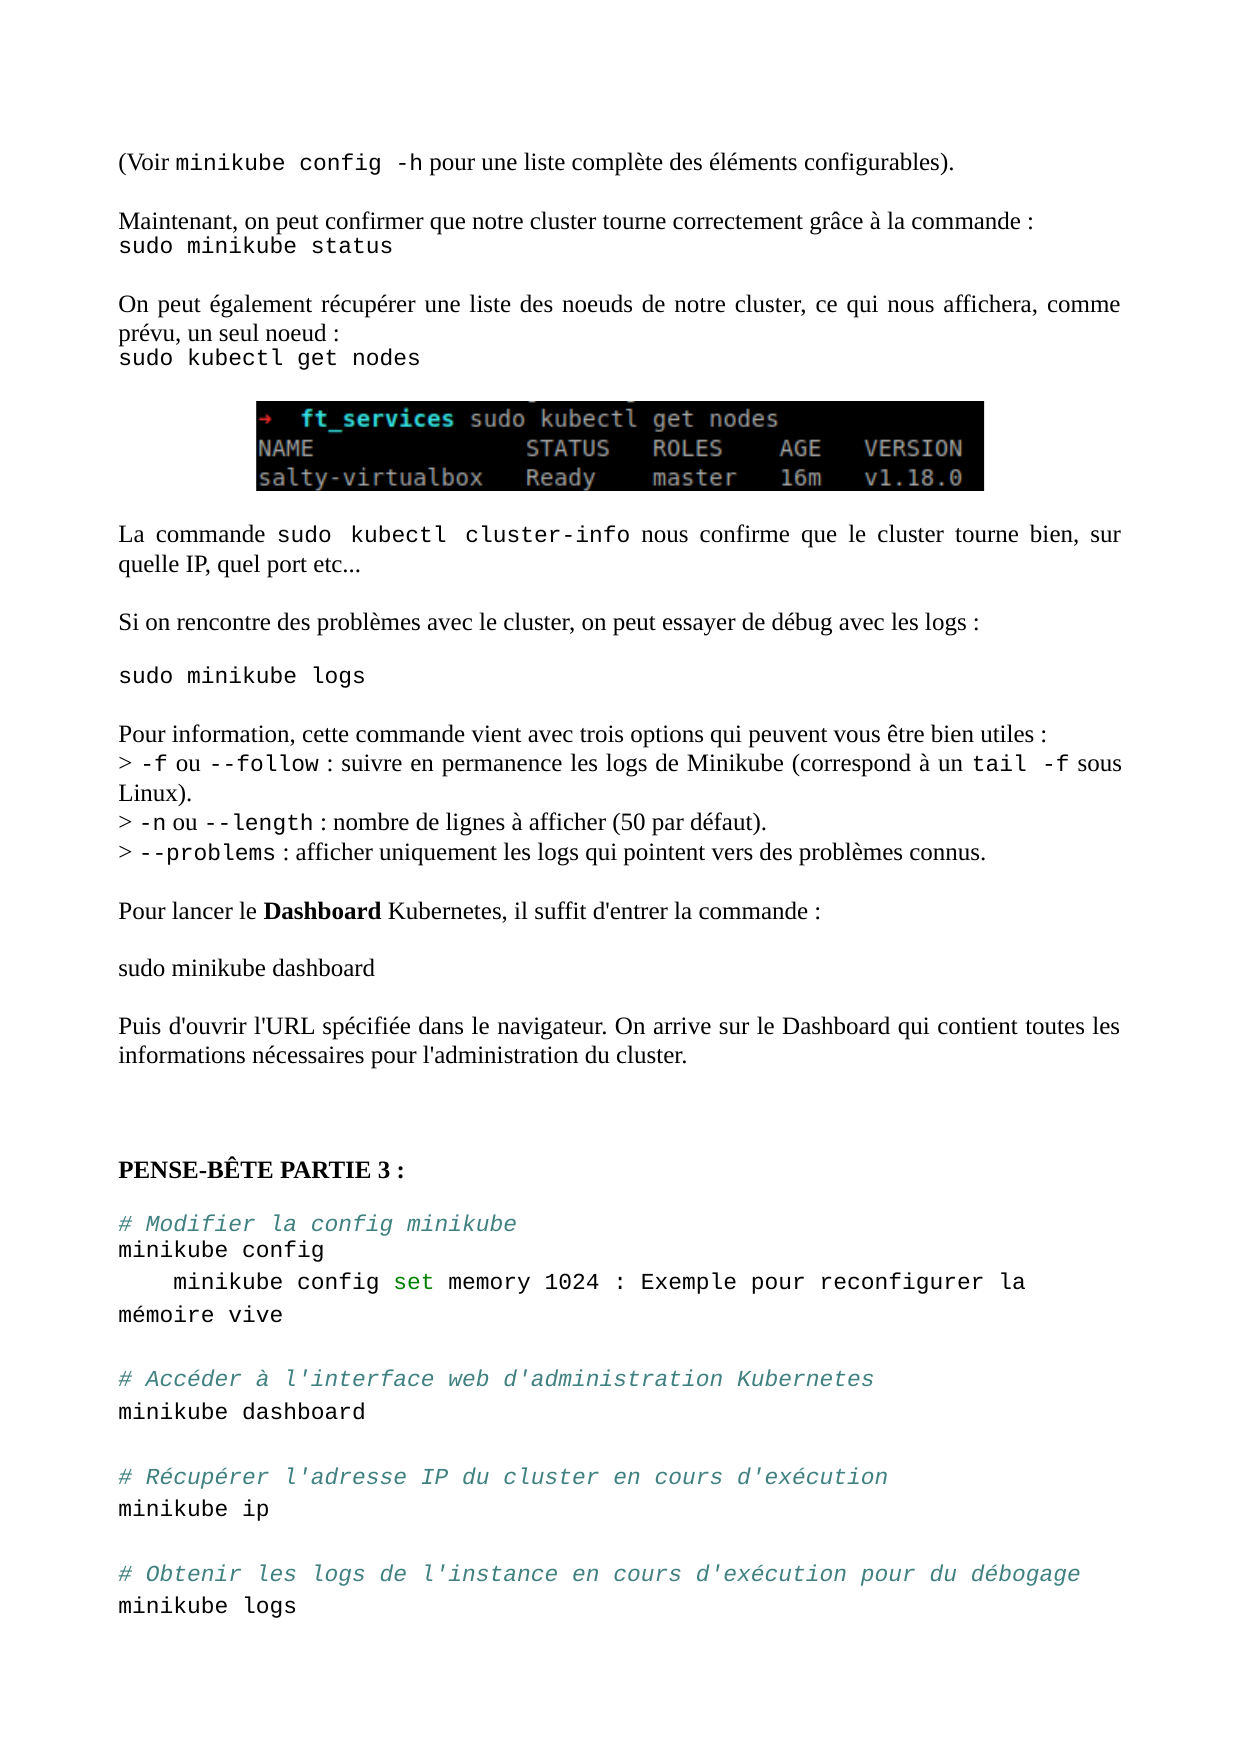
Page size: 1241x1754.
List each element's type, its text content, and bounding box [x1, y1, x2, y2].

text minikube config set memory 1024 : Exemple pour reconfigurer la mémoire vive [118, 1271, 1122, 1329]
text > -f ou --follow : suivre en permanence les logs de Minikube (correspond à un tail -f sous Linux). [118, 748, 1122, 807]
text sudo minikube logs [118, 664, 1122, 690]
text minikube logs [118, 1594, 1122, 1621]
text minikube ip [118, 1497, 1122, 1523]
text sudo kubectl get nodes [118, 347, 1122, 373]
text Maintenant, on peut confirmer que notre cluster tourne correctement grâce à la commande : [118, 206, 1122, 234]
text Pour lancer le Dashboard Kubernetes, il suffit d'entrer la commande : [118, 896, 1122, 925]
text sudo minikube status [118, 234, 1122, 261]
text sudo minikube dashboard [118, 953, 1122, 982]
text > --problems : afficher uniquement les logs qui pointent vers des problèmes connus. [118, 837, 1122, 867]
text (Voir minikube config -h pour une liste complète des éléments configurables). [118, 147, 1122, 177]
text # Modifier la config minikube [118, 1212, 1122, 1238]
text On peut également récupérer une liste des noeuds de notre cluster, ce qui nous affichera, comme prévu, un seul noeud : [118, 289, 1122, 347]
text # Récupérer l'adresse IP du cluster en cours d'exécution [118, 1465, 1122, 1491]
text minikube dashboard [118, 1400, 1122, 1426]
text Pour information, cette commande vient avec trois options qui peuvent vous être bien utiles : [118, 719, 1122, 748]
text minikube config [118, 1238, 1122, 1264]
text # Obtenir les logs de l'instance en cours d'exécution pour du débogage [118, 1562, 1122, 1588]
text PENSE-BÊTE PARTIE 3 : [118, 1155, 1122, 1183]
text # Accéder à l'interface web d'administration Kubernetes [118, 1368, 1122, 1394]
text Puis d'ouvrir l'URL spécifiée dans le navigateur. On arrive sur le Dashboard qui contient toutes les informations nécessaires pour l'administration du cluster. [118, 1011, 1122, 1068]
text La commande sudo kubectl cluster-info nous confirme que le cluster tourne bien, sur quelle IP, quel port etc... [118, 519, 1122, 578]
text > -n ou --length : nombre de lignes à afficher (50 par défaut). [118, 807, 1122, 837]
text Si on rencontre des problèmes avec le cluster, on peut essayer de débug avec les logs : [118, 607, 1122, 636]
